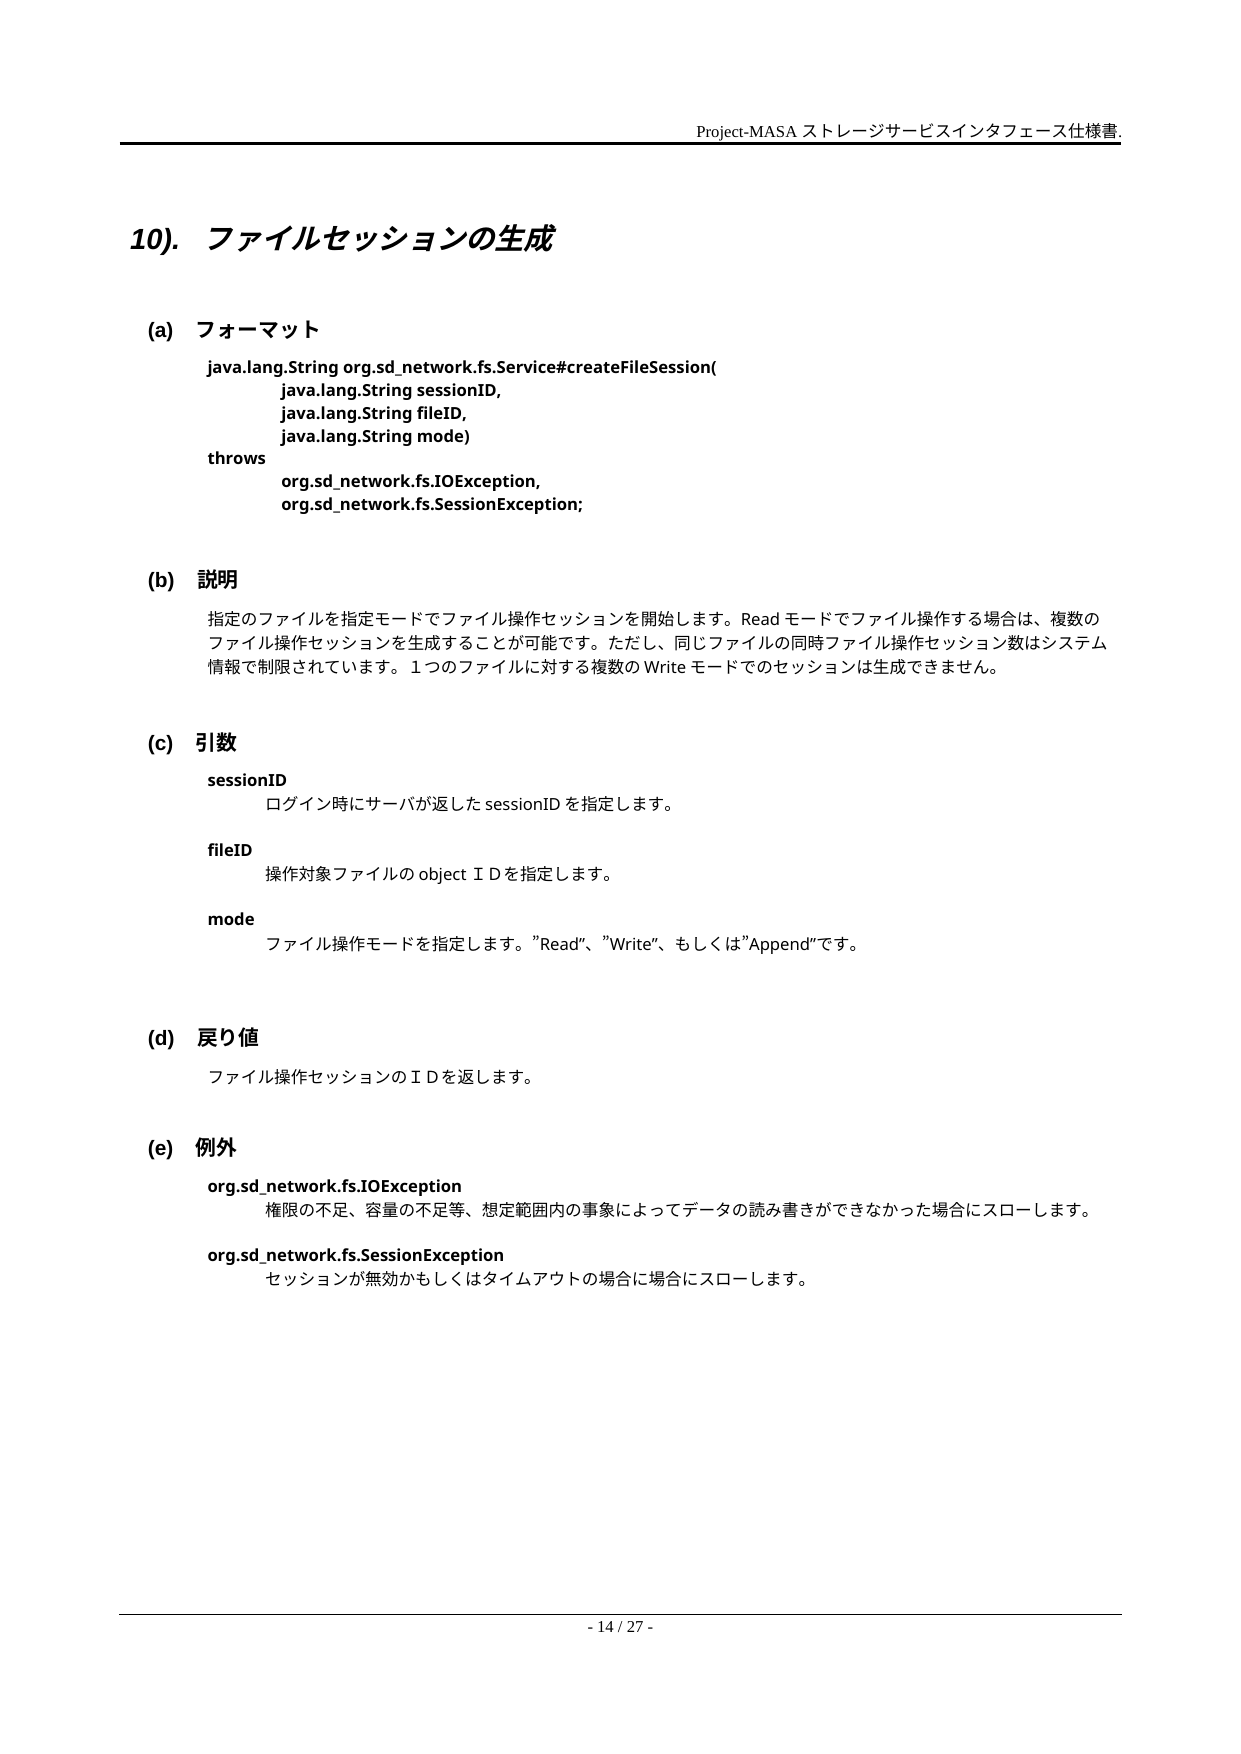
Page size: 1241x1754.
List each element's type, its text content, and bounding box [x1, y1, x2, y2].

subtitle 説明 [118, 563, 1122, 593]
text java.lang.String org.sd_network.fs.Service#createFileSession( [207, 356, 1122, 379]
subtitle 例外 [118, 1131, 1122, 1162]
text fileID [207, 838, 1122, 861]
text java.lang.String sessionID, [207, 379, 1122, 402]
text java.lang.String fileID, [207, 402, 1122, 424]
text sessionID [207, 769, 1122, 791]
text ログイン時にサーバが返したsessionIDを指定します。 [265, 791, 1122, 816]
text ファイル操作モードを指定します。”Read”、”Write”、もしくは”Append”です。 [265, 931, 1122, 955]
text 操作対象ファイルのobjectＩＤを指定します。 [265, 861, 1122, 885]
text mode [207, 908, 1122, 931]
text org.sd_network.fs.IOException [207, 1174, 1122, 1197]
text org.sd_network.fs.IOException, [207, 470, 1122, 492]
text java.lang.String mode) [207, 424, 1122, 447]
text org.sd_network.fs.SessionException [207, 1244, 1122, 1266]
text 権限の不足、容量の不足等、想定範囲内の事象によってデータの読み書きができなかった場合にスローします。 [265, 1197, 1122, 1221]
text セッションが無効かもしくはタイムアウトの場合に場合にスローします。 [265, 1266, 1122, 1291]
subtitle ファイルセッションの生成 [118, 215, 1122, 257]
text 指定のファイルを指定モードでファイル操作セッションを開始します。Readモードでファイル操作する場合は、複数のファイル操作セッションを生成することが可能です。ただし、同じファイルの同時ファイル操作セッション数はシステム情報で制限されています。１つのファイルに対する複数のWriteモードでのセッションは生成できません。 [207, 606, 1122, 678]
text ファイル操作セッションのＩＤを返します。 [207, 1064, 1122, 1088]
text org.sd_network.fs.SessionException; [207, 492, 1122, 515]
subtitle フォーマット [118, 313, 1122, 344]
text throws [207, 447, 1122, 470]
subtitle 戻り値 [118, 1021, 1122, 1051]
subtitle 引数 [118, 726, 1122, 756]
